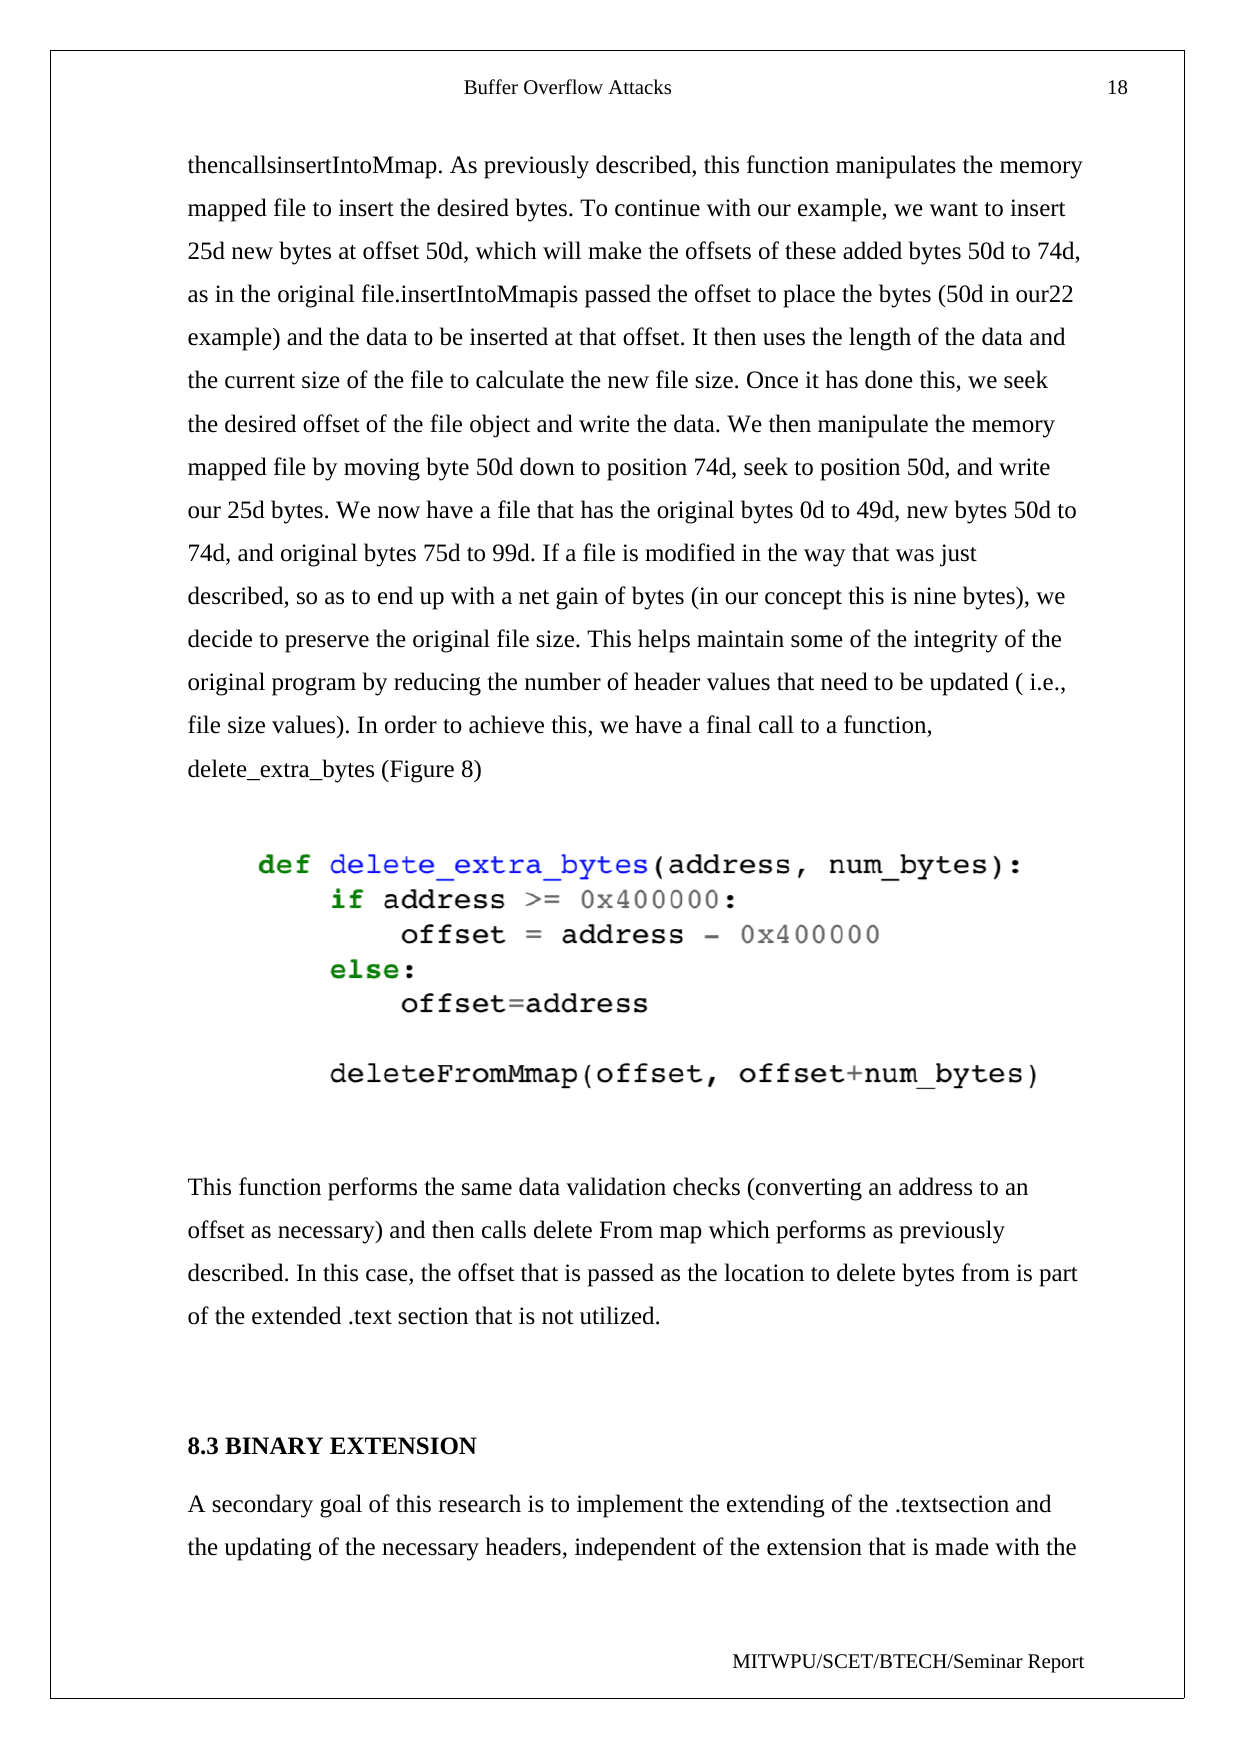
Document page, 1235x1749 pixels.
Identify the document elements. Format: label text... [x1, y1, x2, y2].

picture [248, 849, 1043, 1111]
text This function performs the same data validation checks (converting an address to an offset as necessary) and then calls delete From map which performs as previously described. In this case, the offset that is passed as the location to delete bytes from is part of the extended .text section that is not utilized. [187, 1172, 1084, 1330]
text thencallsinsertIntoMmap. As previously described, this function manipulates the memory mapped file to insert the desired bytes. To continue with our example, we want to insert 25d new bytes at offset 50d, which will make the offsets of these added bytes 50d to 74d, as in the original file.insertIntoMmapis passed the offset to place the bytes (50d in our22 example) and the data to be inserted at that offset. It then uses the length of the data and the current size of the file to calculate the new file size. Once it has done this, we seek the desired offset of the file object and write the data. We then manipulate the memory mapped file by moving byte 50d down to position 74d, seek to position 50d, and write our 25d bytes. We now have a file that has the original bytes 0d to 49d, new bytes 50d to 74d, and original bytes 75d to 99d. If a file is modified in the way that was just described, so as to end up with a net gain of bytes (in our concept this is nine bytes), we decide to preserve the original file size. This helps maintain some of the integrity of the original program by reducing the number of header values that need to be updated ( i.e., file size values). In order to achieve this, we have a final call to a function, delete_extra_bytes (Figure 8) [187, 150, 1084, 782]
text 8.3 BINARY EXTENSION [187, 1431, 1084, 1460]
text A secondary goal of this research is to implement the extending of the .textsection and the updating of the necessary headers, independent of the extension that is made with the [187, 1489, 1084, 1561]
